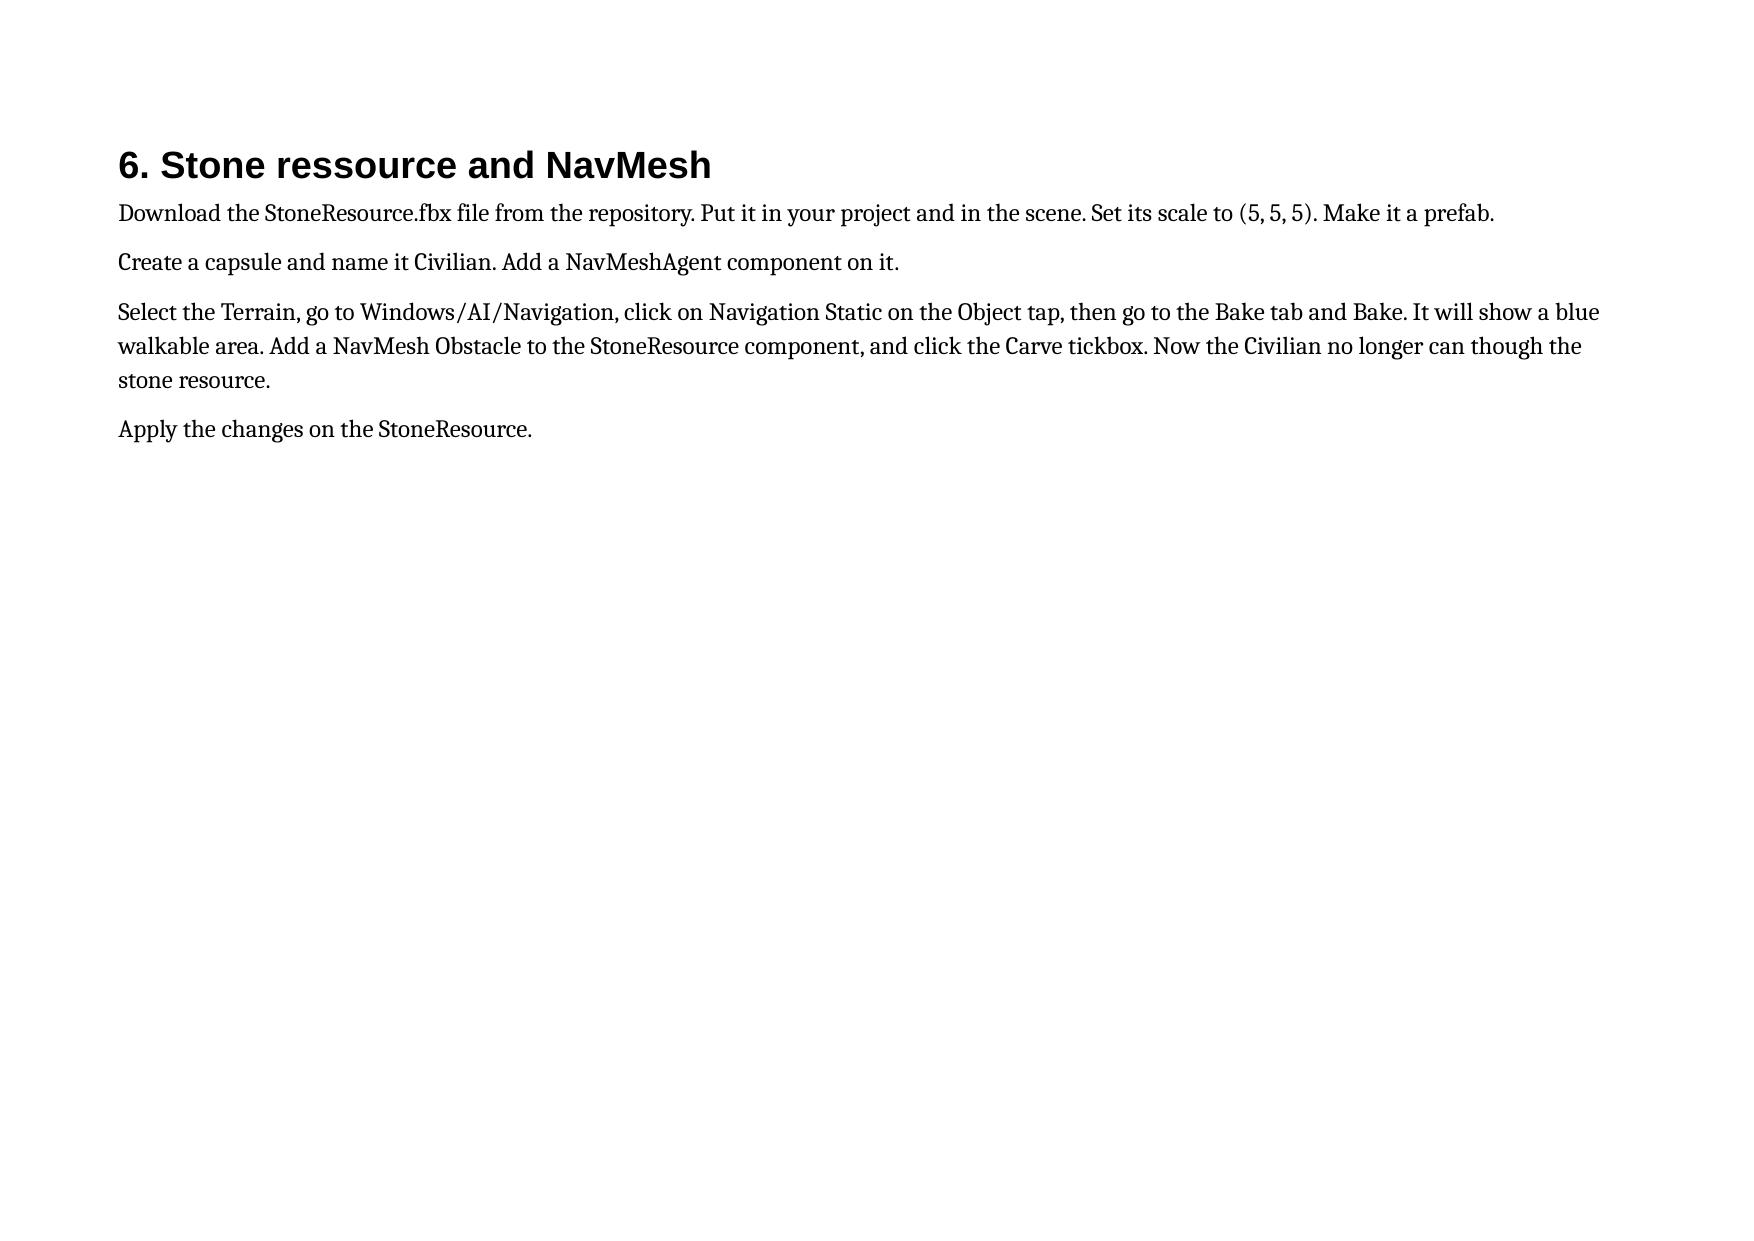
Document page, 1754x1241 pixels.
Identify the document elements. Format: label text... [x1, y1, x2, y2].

text Download the StoneResource.fbx file from the repository. Put it in your project and in the scene. Set its scale to (5, 5, 5). Make it a prefab. [118, 199, 1636, 228]
subtitle 6. Stone ressource and NavMesh [118, 143, 1636, 187]
text Select the Terrain, go to Windows/AI/Navigation, click on Navigation Static on the Object tap, then go to the Bake tab and Bake. It will show a blue walkable area. Add a NavMesh Obstacle to the StoneResource component, and click the Carve tickbox. Now the Civilian no longer can though the stone resource. [118, 297, 1636, 395]
text Apply the changes on the StoneResource. [118, 415, 1636, 444]
text Create a capsule and name it Civilian. Add a NavMeshAgent component on it. [118, 248, 1636, 277]
